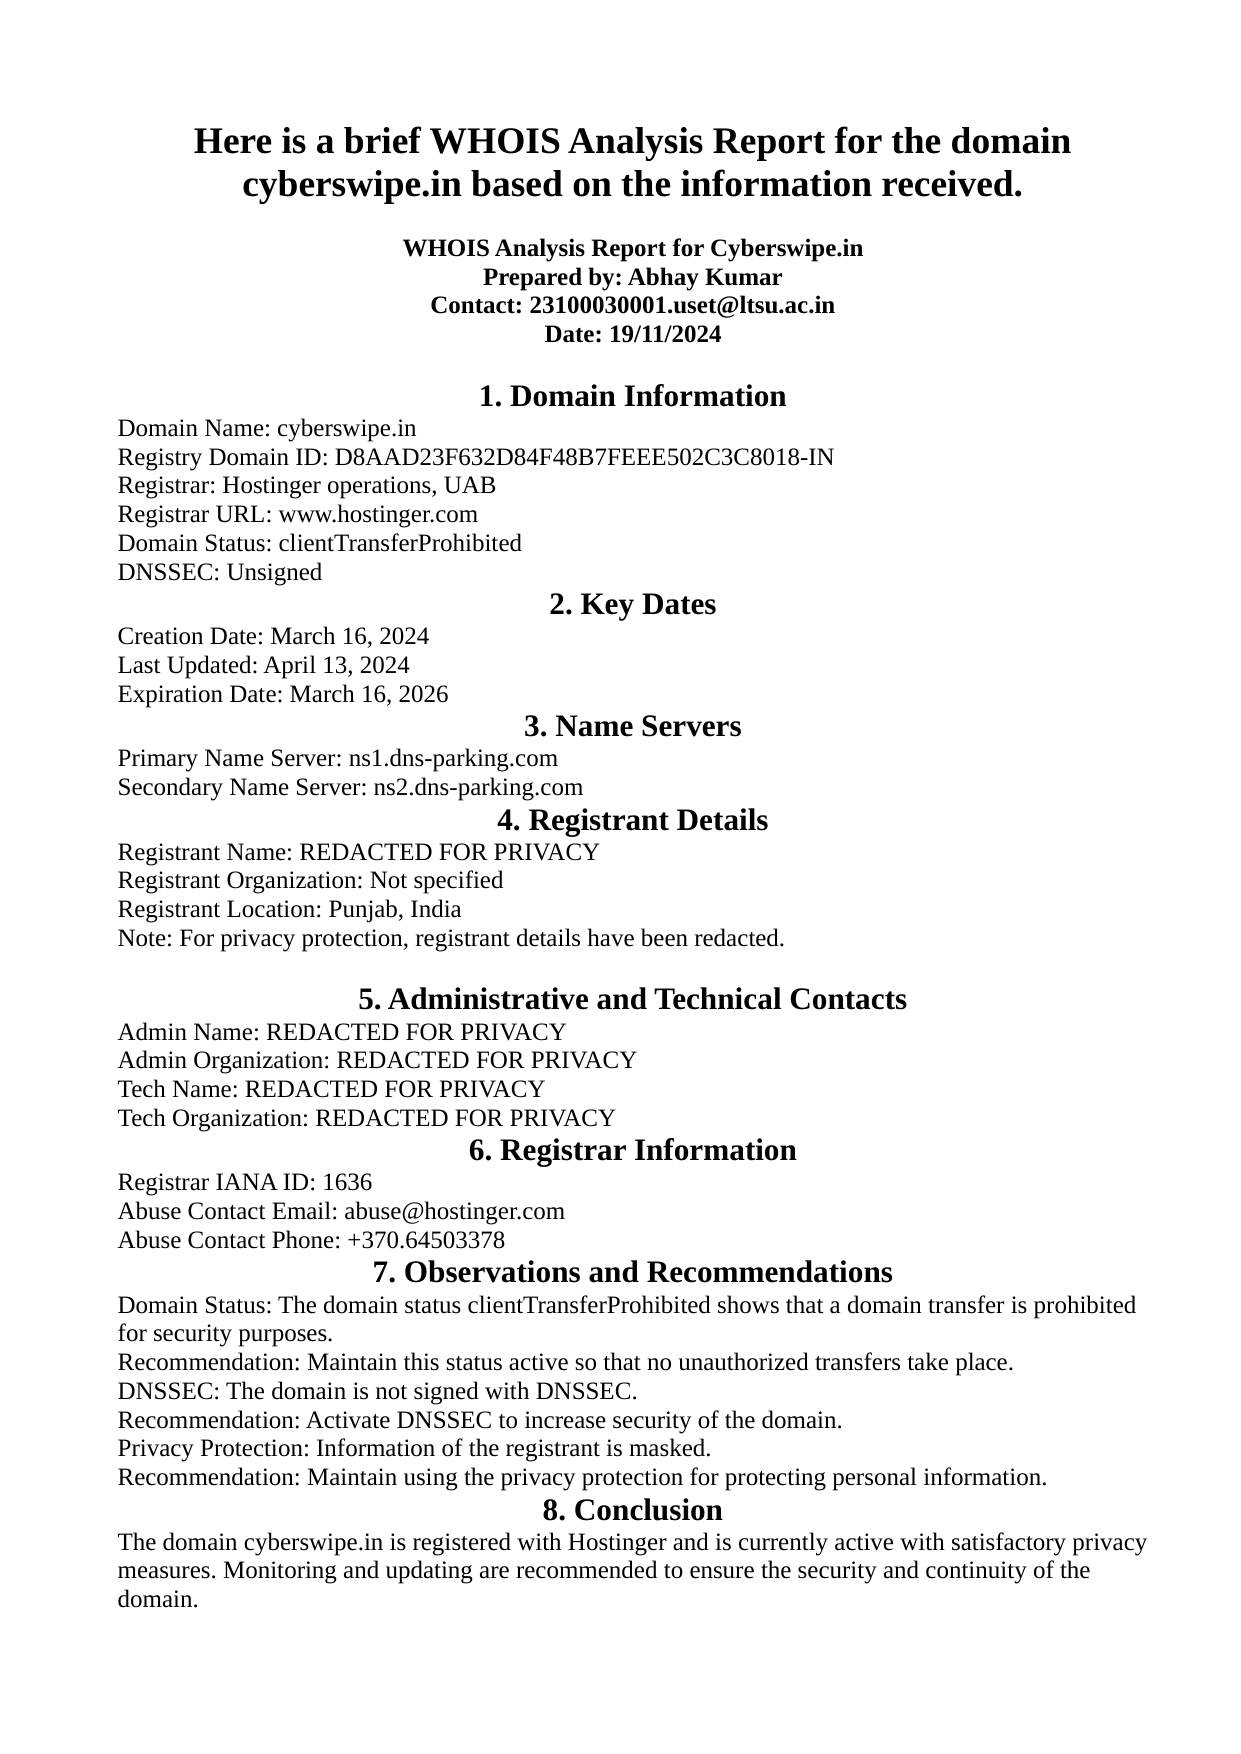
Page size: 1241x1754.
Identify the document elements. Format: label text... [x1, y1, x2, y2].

text Domain Name: cyberswipe.in [117, 413, 1148, 442]
text 7. Observations and Recommendations [117, 1254, 1148, 1290]
text Abuse Contact Phone: +370.64503378 [117, 1225, 1148, 1254]
text Registrar IANA ID: 1636 [117, 1167, 1148, 1196]
text The domain cyberswipe.in is registered with Hostinger and is currently active with satisfactory privacy measures. Monitoring and updating are recommended to ensure the security and continuity of the domain. [117, 1527, 1148, 1613]
text Contact: 23100030001.uset@ltsu.ac.in [117, 291, 1148, 319]
text Registry Domain ID: D8AAD23F632D84F48B7FEEE502C3C8018-IN [117, 442, 1148, 470]
text Prepared by: Abhay Kumar [117, 262, 1148, 291]
text DNSSEC: The domain is not signed with DNSSEC. [117, 1376, 1148, 1405]
text Domain Status: The domain status clientTransferProhibited shows that a domain transfer is prohibited for security purposes. [117, 1290, 1148, 1347]
text 1. Domain Information [117, 377, 1148, 413]
text Primary Name Server: ns1.dns-parking.com [117, 743, 1148, 772]
text Tech Organization: REDACTED FOR PRIVACY [117, 1103, 1148, 1132]
text Recommendation: Activate DNSSEC to increase security of the domain. [117, 1405, 1148, 1433]
text Expiration Date: March 16, 2026 [117, 679, 1148, 707]
text 2. Key Dates [117, 585, 1148, 621]
text 3. Name Servers [117, 707, 1148, 743]
text Registrant Name: REDACTED FOR PRIVACY [117, 837, 1148, 866]
text Admin Name: REDACTED FOR PRIVACY [117, 1017, 1148, 1045]
text WHOIS Analysis Report for Cyberswipe.in [117, 233, 1148, 262]
text 6. Registrar Information [117, 1132, 1148, 1167]
text Date: 19/11/2024 [117, 319, 1148, 348]
text Secondary Name Server: ns2.dns-parking.com [117, 772, 1148, 801]
text 4. Registrant Details [117, 801, 1148, 837]
text Domain Status: clientTransferProhibited [117, 528, 1148, 557]
text Admin Organization: REDACTED FOR PRIVACY [117, 1045, 1148, 1074]
text Recommendation: Maintain this status active so that no unauthorized transfers take place. [117, 1347, 1148, 1376]
text Registrar URL: www.hostinger.com [117, 499, 1148, 528]
text Registrant Location: Punjab, India [117, 894, 1148, 923]
text Registrant Organization: Not specified [117, 866, 1148, 894]
text Note: For privacy protection, registrant details have been redacted. [117, 923, 1148, 952]
text Privacy Protection: Information of the registrant is masked. [117, 1433, 1148, 1462]
text DNSSEC: Unsigned [117, 557, 1148, 585]
text Tech Name: REDACTED FOR PRIVACY [117, 1074, 1148, 1103]
text 5. Administrative and Technical Contacts [117, 981, 1148, 1017]
text Last Updated: April 13, 2024 [117, 650, 1148, 679]
text Creation Date: March 16, 2024 [117, 621, 1148, 650]
text Abuse Contact Email: abuse@hostinger.com [117, 1196, 1148, 1225]
text Here is a brief WHOIS Analysis Report for the domain cyberswipe.in based on the information received. [117, 118, 1148, 204]
text Recommendation: Maintain using the privacy protection for protecting personal information. [117, 1462, 1148, 1491]
text Registrar: Hostinger operations, UAB [117, 470, 1148, 499]
text 8. Conclusion [117, 1491, 1148, 1527]
